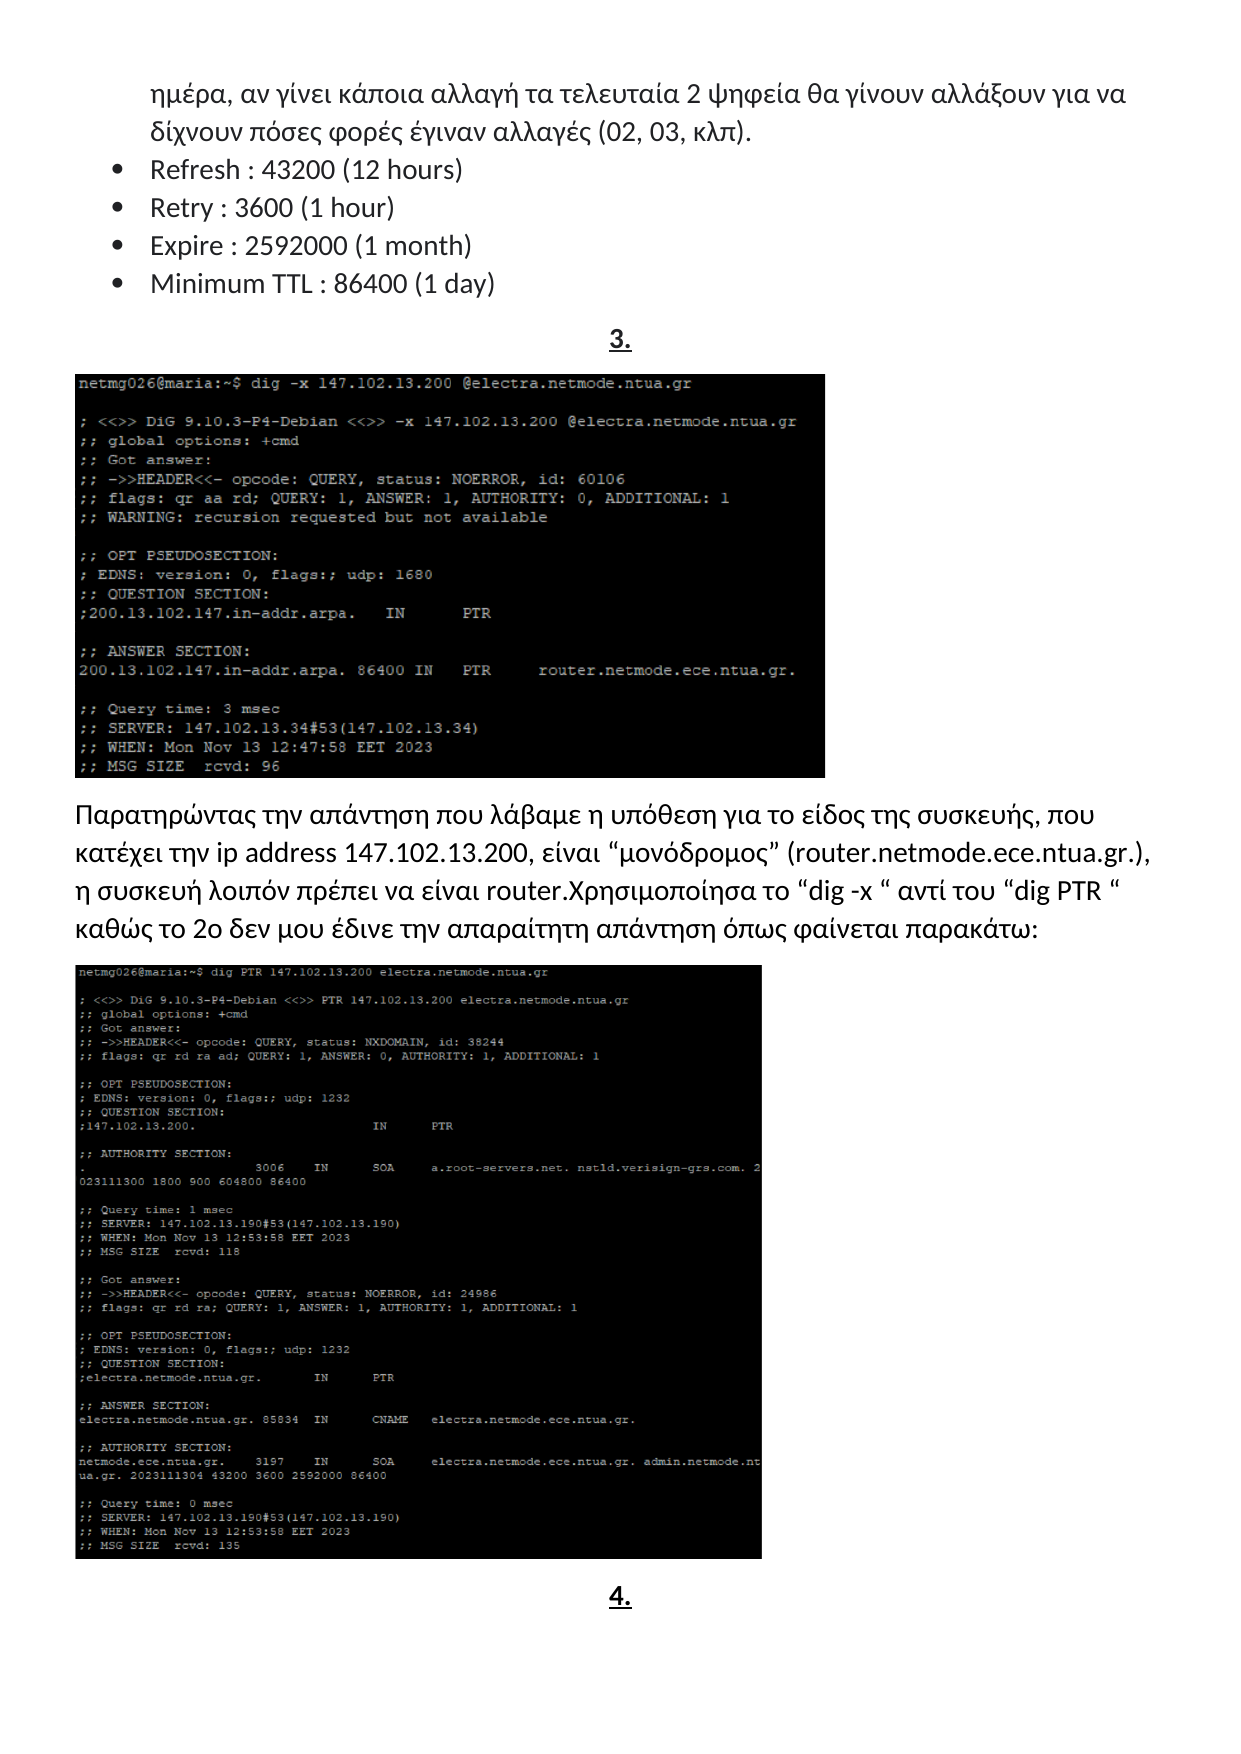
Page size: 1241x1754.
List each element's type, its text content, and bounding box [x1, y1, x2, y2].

list Refresh : 43200 (12 hours) [112, 151, 1165, 187]
text Παρατηρώντας την απάντηση που λάβαμε η υπόθεση για το είδος της συσκευής, που κατέχει την ip address 147.102.13.200, είναι “μονόδρομος” (router.netmode.ece.ntua.gr.), η συσκευή λοιπόν πρέπει να είναι router.Χρησιμοποίησα το “dig -x “ αντί του “dig PTR “ καθώς το 2ο δεν μου έδινε την απαραίτητη απάντηση όπως φαίνεται παρακάτω: [75, 796, 1165, 946]
list ημέρα, αν γίνει κάποια αλλαγή τα τελευταία 2 ψηφεία θα γίνουν αλλάξουν για να δίχνουν πόσες φορές έγιναν αλλαγές (02, 03, κλπ). [112, 75, 1165, 149]
text 3. [75, 320, 1165, 355]
list Expire : 2592000 (1 month) [112, 227, 1165, 263]
text 4. [75, 1577, 1165, 1612]
list Minimum TTL : 86400 (1 day) [112, 265, 1165, 301]
list Retry : 3600 (1 hour) [112, 189, 1165, 225]
